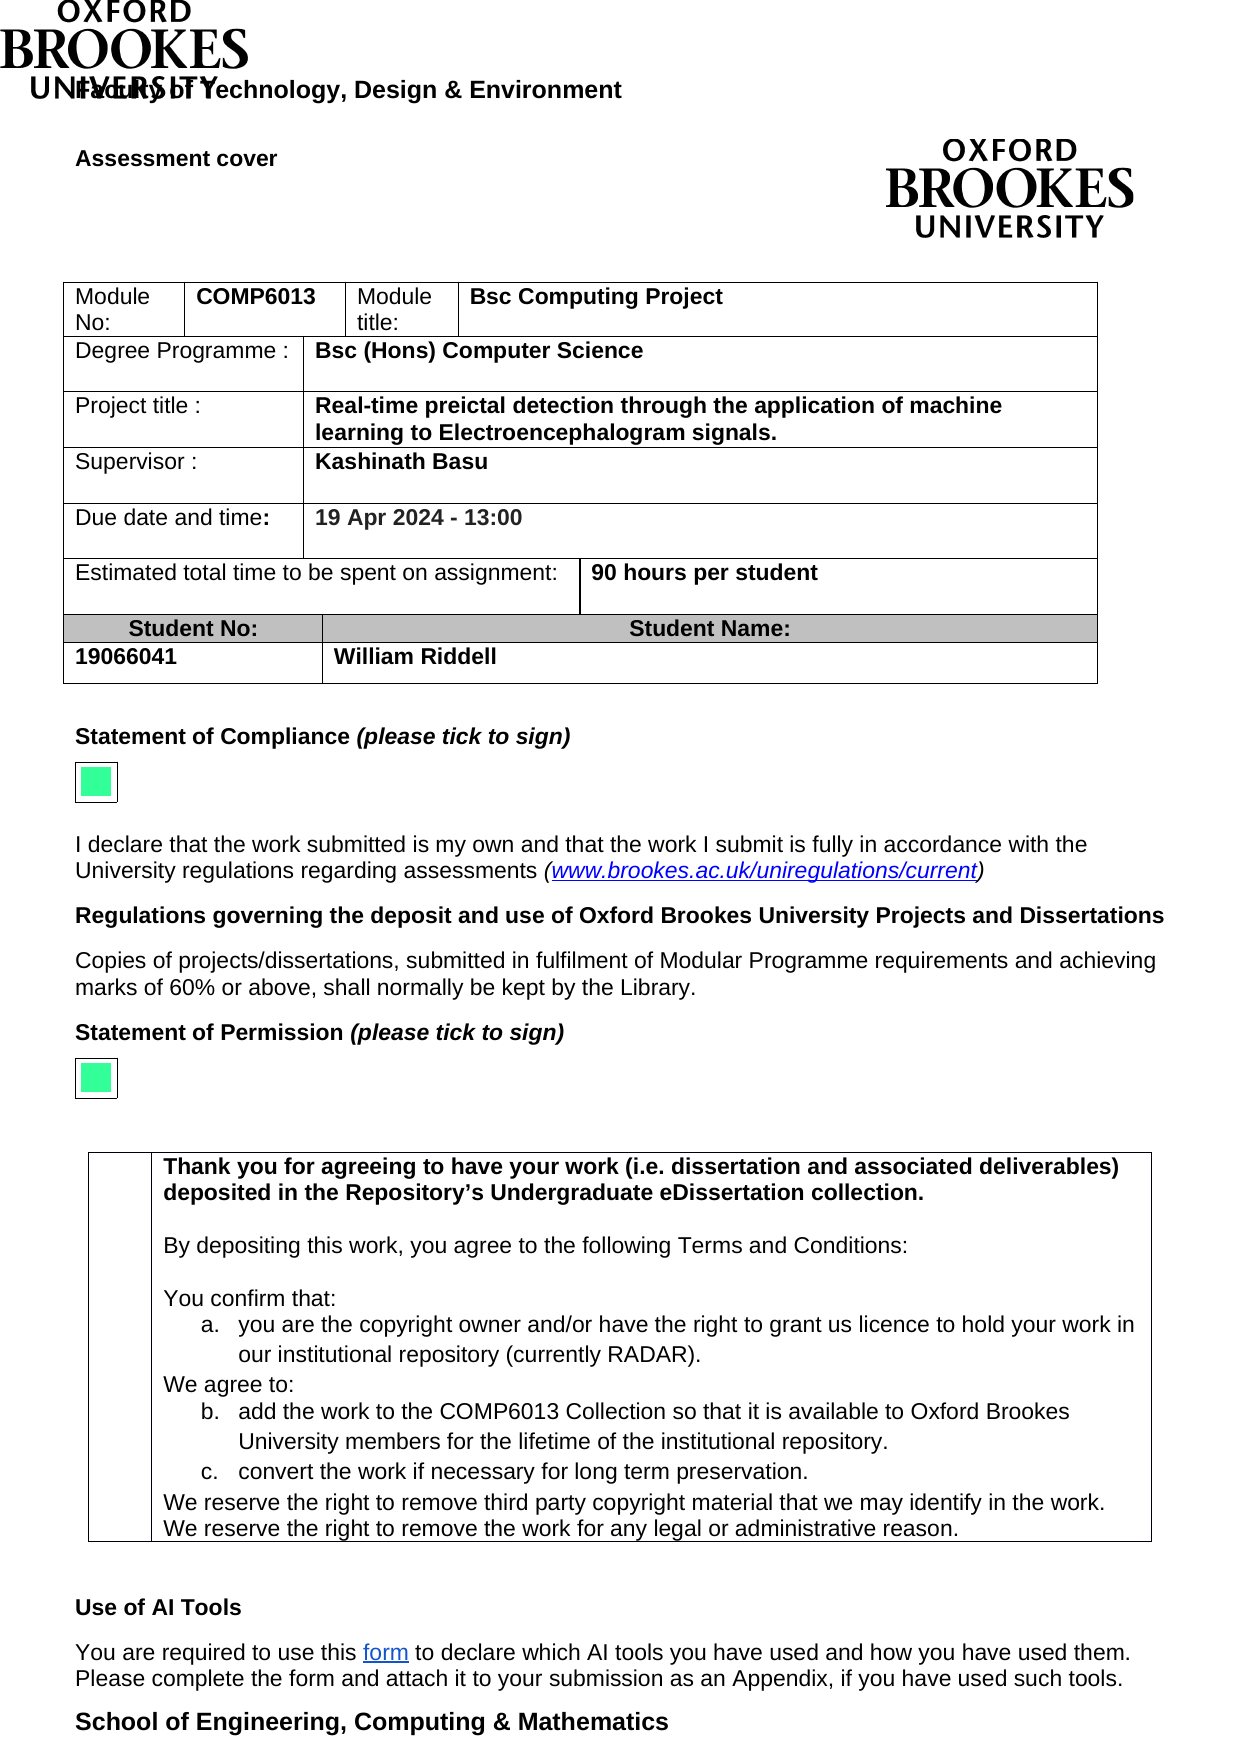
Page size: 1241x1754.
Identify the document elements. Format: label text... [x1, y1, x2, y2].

text I declare that the work submitted is my own and that the work I submit is fully in accordance with the University regulations regarding assessments (www.brookes.ac.uk/uniregulations/current) [75, 831, 1165, 883]
table_cell Supervisor : [64, 448, 303, 502]
text Regulations governing the deposit and use of Oxford Brookes University Projects and Dissertations [75, 902, 1165, 929]
table_cell Bsc (Hons) Computer Science [304, 337, 1097, 391]
table_cell Kashinath Basu [304, 448, 1097, 502]
text Copies of projects/dissertations, submitted in fulfilment of Modular Programme requirements and achieving marks of 60% or above, shall normally be kept by the Library. [75, 947, 1165, 1000]
table_cell Project title : [64, 392, 303, 447]
table_header Thank you for agreeing to have your work (i.e. dissertation and associated deliverables) deposited in the Repository’s Undergraduate eDissertation collection. By depositing this work, you agree to the following Terms and Conditions: You confirm that: you are the copyright owner and/or have the right to grant us licence to hold your work in our institutional repository (currently RADAR). We agree to: add the work to the COMP6013 Collection so that it is available to Oxford Brookes University members for the lifetime of the institutional repository. convert the work if necessary for long term preservation. We reserve the right to remove third party copyright material that we may identify in the work. We reserve the right to remove the work for any legal or administrative reason. [152, 1153, 1151, 1541]
table_header [76, 763, 117, 802]
table_cell 19 Apr 2024 - 13:00 [304, 504, 1097, 558]
text [1134, 144, 1165, 171]
table_cell William Riddell [323, 643, 1097, 683]
table_header Module No: [64, 283, 184, 336]
text Statement of Permission (please tick to sign) [75, 1019, 1165, 1045]
text Assessment cover [75, 144, 886, 171]
table_cell Estimated total time to be spent on assignment: [64, 559, 579, 614]
picture [886, 139, 1134, 238]
text Use of AI Tools [75, 1593, 1165, 1620]
table_cell Real-time preictal detection through the application of machine learning to Electroencephalogram signals. [304, 392, 1097, 447]
table_cell 19066041 [64, 643, 322, 683]
table_cell Degree Programme : [64, 337, 303, 391]
table_header [89, 1153, 151, 1541]
table_header Module title: [346, 283, 458, 336]
table_header [76, 1059, 117, 1098]
table_header Bsc Computing Project [459, 283, 1097, 336]
table_cell 90 hours per student [581, 559, 1097, 614]
table_cell Student Name: [323, 615, 1097, 642]
table_cell Student No: [64, 615, 322, 642]
picture [0, 0, 248, 99]
text You are required to use this form to declare which AI tools you have used and how you have used them. Please complete the form and attach it to your submission as an Appendix, if you have used such tools. [75, 1639, 1165, 1691]
text Statement of Compliance (please tick to sign) [75, 696, 1165, 749]
table_cell Due date and time: [64, 504, 303, 558]
table_header COMP6013 [185, 283, 345, 336]
